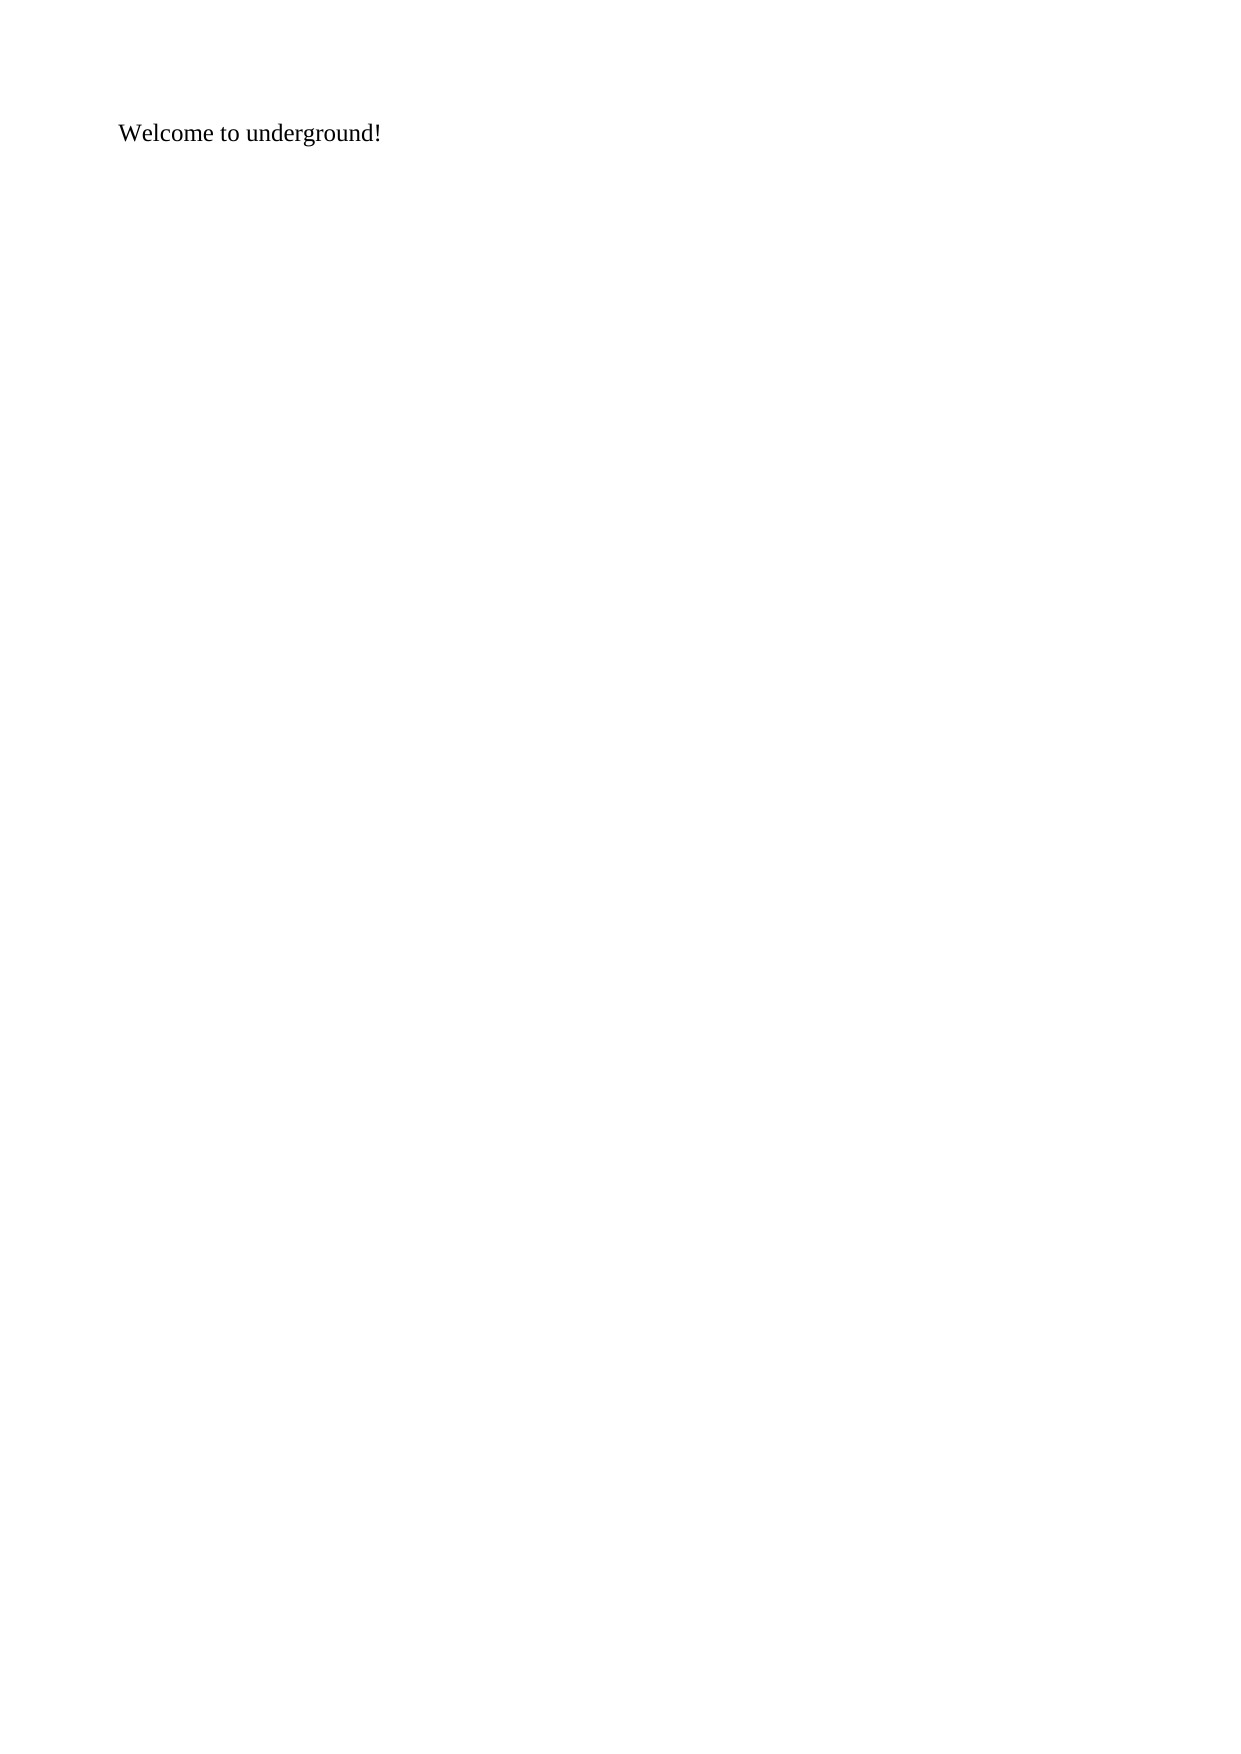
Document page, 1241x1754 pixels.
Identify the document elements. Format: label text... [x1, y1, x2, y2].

text Welcome to underground! [118, 118, 1122, 147]
